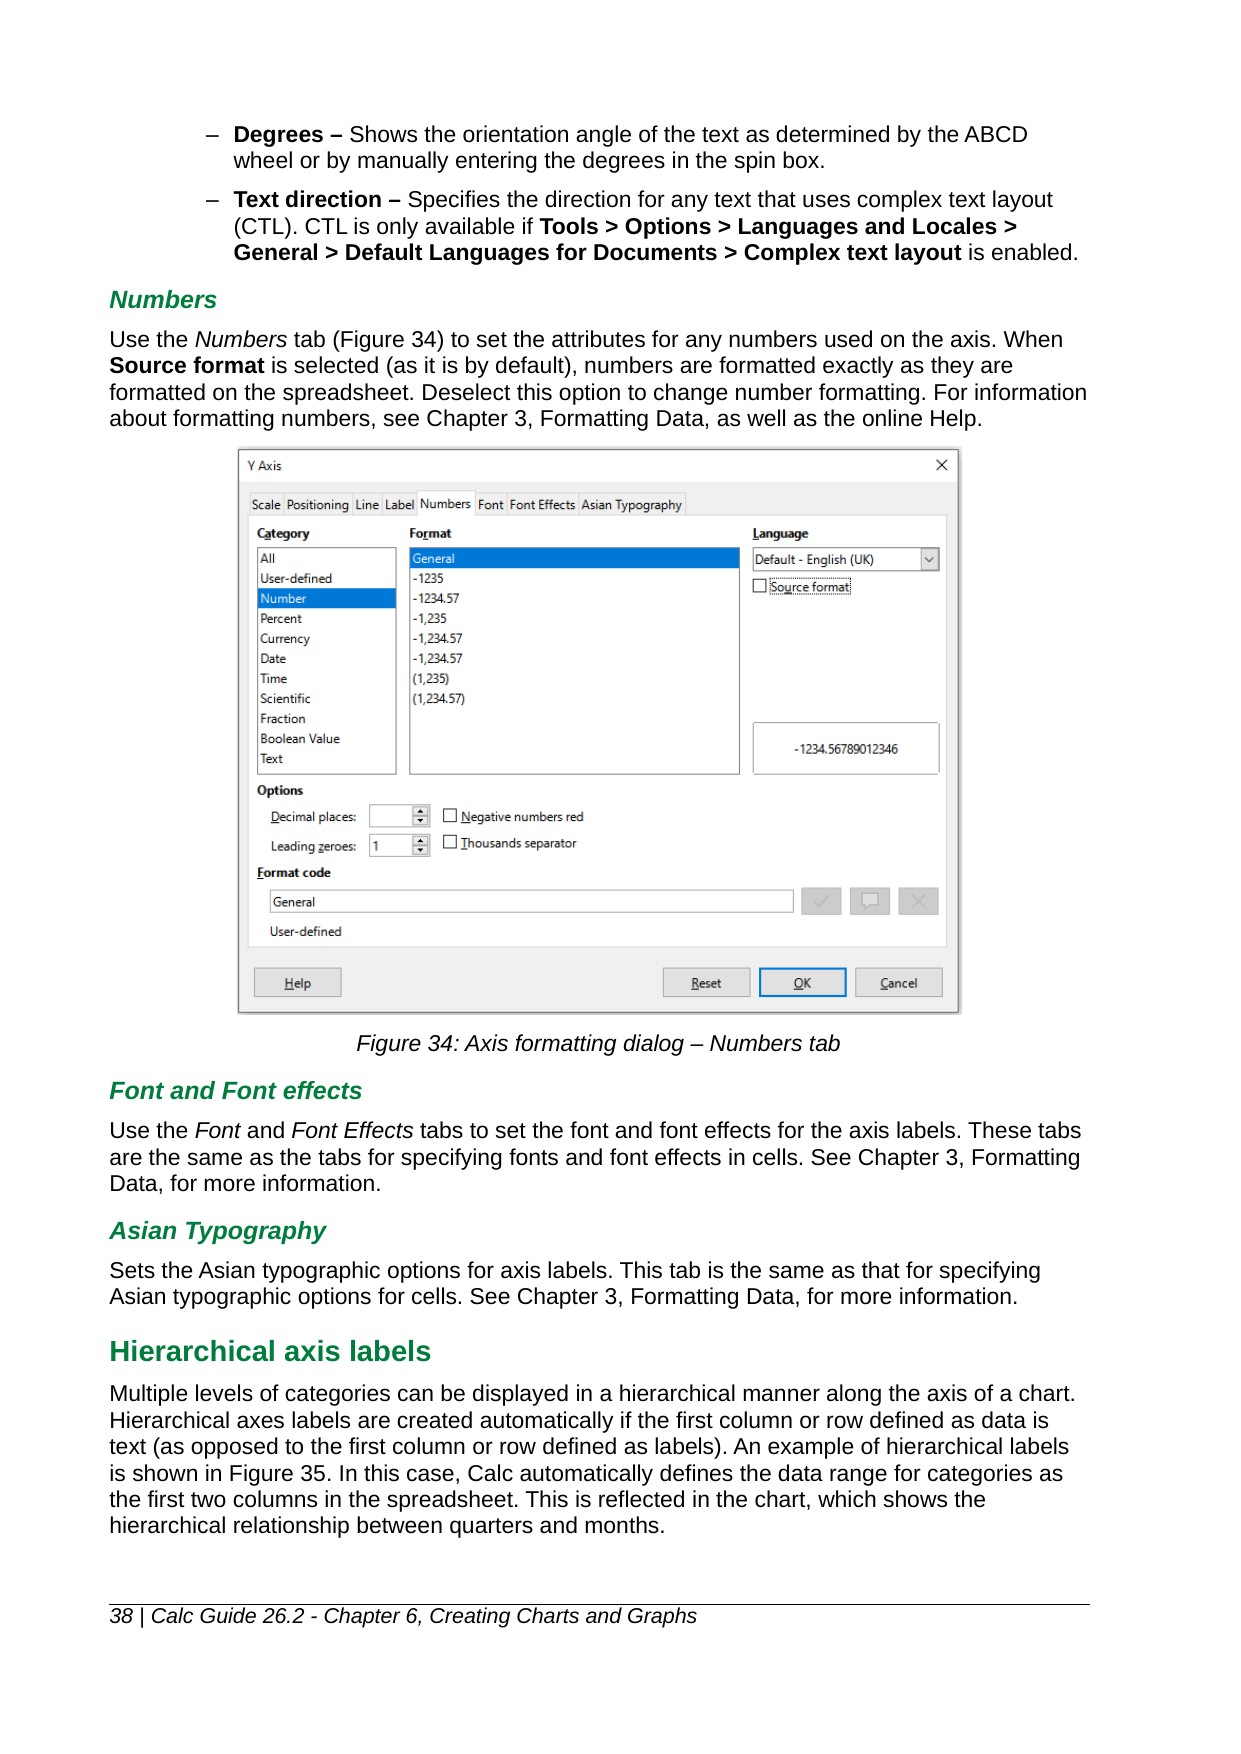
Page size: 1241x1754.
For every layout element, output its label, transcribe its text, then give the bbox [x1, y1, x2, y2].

picture [236, 446, 963, 1015]
text Use the Font and Font Effects tabs to set the font and font effects for the axis labels. These tabs are the same as the tabs for specifying fonts and font effects in cells. See Chapter 3, Formatting Data, for more information. [109, 1117, 1090, 1196]
list Text direction – Specifies the direction for any text that uses complex text layout (CTL). CTL is only available if Tools > Options > Languages and Locales > General > Default Languages for Documents > Complex text layout is enabled. [218, 186, 1090, 265]
subtitle Asian Typography [109, 1216, 1090, 1244]
subtitle Font and Font effects [109, 1076, 1090, 1105]
text Multiple levels of categories can be displayed in a hierarchical manner along the axis of a chart. Hierarchical axes labels are created automatically if the first column or row defined as data is text (as opposed to the first column or row defined as labels). An example of hierarchical labels is shown in Figure 35. In this case, Calc automatically defines the data range for categories as the first two columns in the spreadsheet. This is reflected in the chart, which shows the hierarchical relationship between quarters and months. [109, 1380, 1090, 1538]
text Figure 34: Axis formatting dialog – Numbers tab [234, 1030, 965, 1057]
text Sets the Asian typographic options for axis labels. This tab is the same as that for specifying Asian typographic options for cells. See Chapter 3, Formatting Data, for more information. [109, 1257, 1090, 1310]
subtitle Hierarchical axis labels [109, 1334, 1090, 1368]
text Use the Numbers tab (Figure 34) to set the attributes for any numbers used on the axis. When Source format is selected (as it is by default), numbers are formatted exactly as they are formatted on the spreadsheet. Deselect this option to change number formatting. For information about formatting numbers, see Chapter 3, Formatting Data, as well as the online Help. [109, 326, 1090, 431]
list Degrees – Shows the orientation angle of the text as determined by the ABCD wheel or by manually entering the degrees in the spin box. [218, 121, 1090, 174]
subtitle Numbers [109, 285, 1090, 313]
